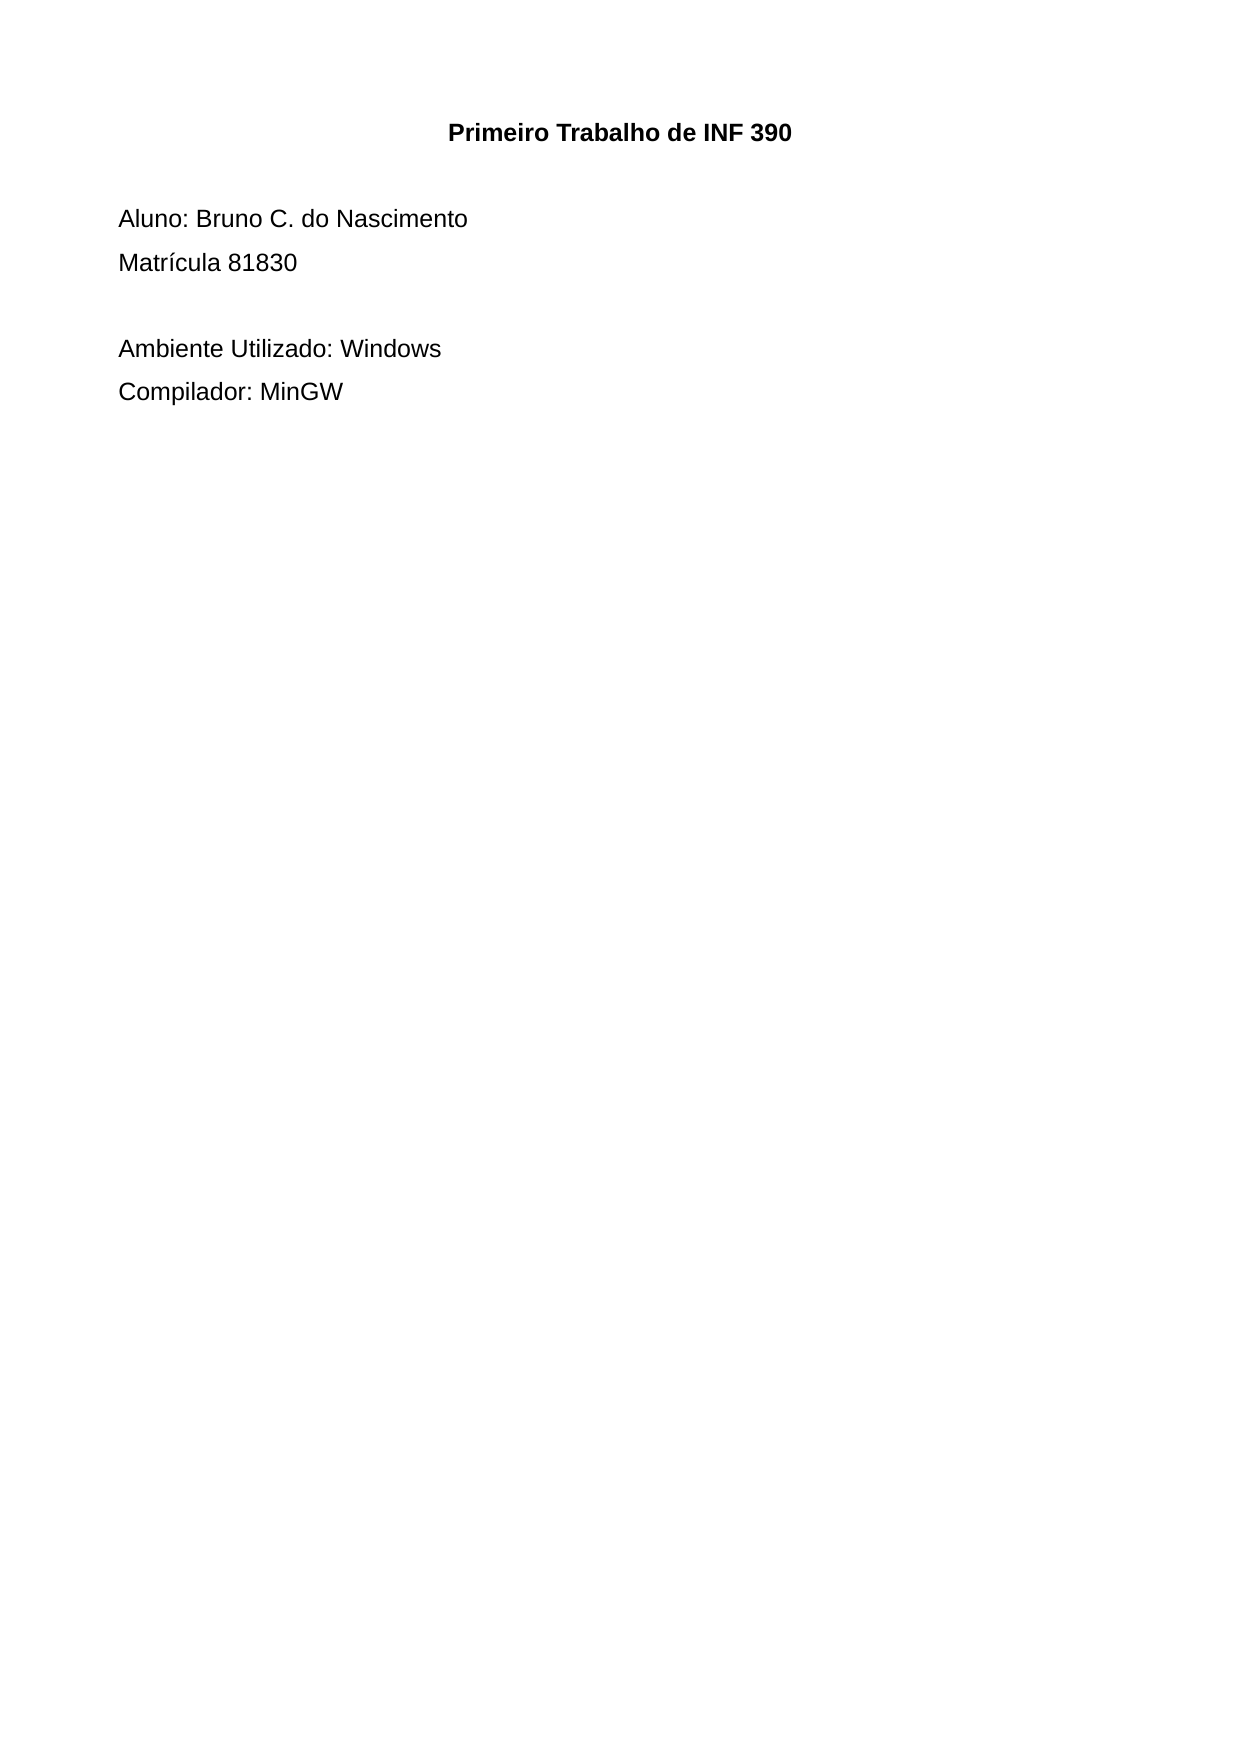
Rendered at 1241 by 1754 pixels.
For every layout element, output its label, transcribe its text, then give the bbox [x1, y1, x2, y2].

text Compilador: MinGW [118, 377, 1122, 406]
text Matrícula 81830 [118, 247, 1122, 276]
text Aluno: Bruno C. do Nascimento [118, 204, 1122, 233]
text Primeiro Trabalho de INF 390 [118, 118, 1122, 147]
text Ambiente Utilizado: Windows [118, 334, 1122, 362]
